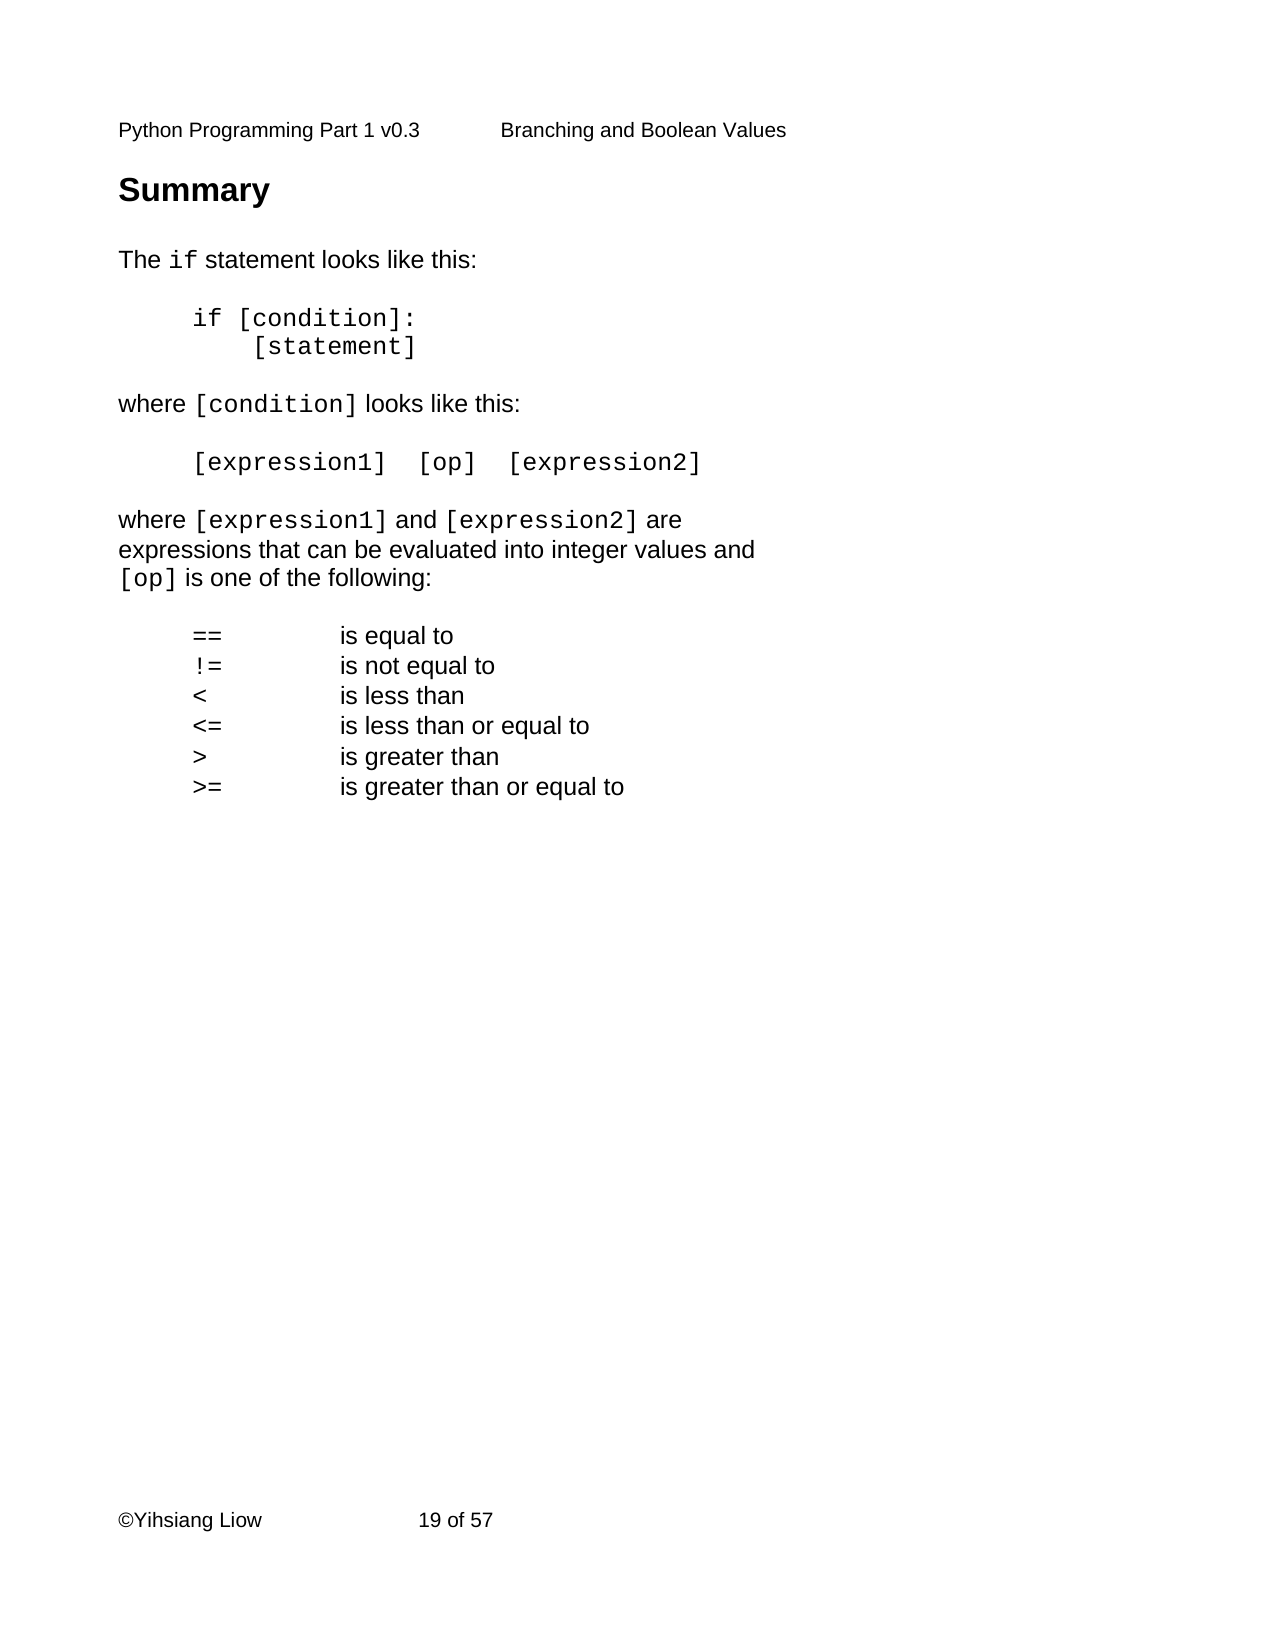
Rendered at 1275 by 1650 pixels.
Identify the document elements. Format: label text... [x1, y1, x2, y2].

text != is not equal to [118, 652, 793, 682]
text Summary [118, 171, 793, 208]
text [expression1] [op] [expression2] [118, 448, 793, 478]
text where [condition] looks like this: [118, 390, 793, 420]
text if [condition]: [118, 303, 793, 333]
text == is equal to [118, 622, 793, 652]
text > is greater than [118, 742, 793, 772]
text <= is less than or equal to [118, 712, 793, 742]
text [statement] [118, 333, 793, 362]
text where [expression1] and [expression2] are expressions that can be evaluated into integer values and [op] is one of the following: [118, 506, 793, 594]
text >= is greater than or equal to [118, 772, 793, 802]
text < is less than [118, 682, 793, 712]
text The if statement looks like this: [118, 245, 793, 276]
